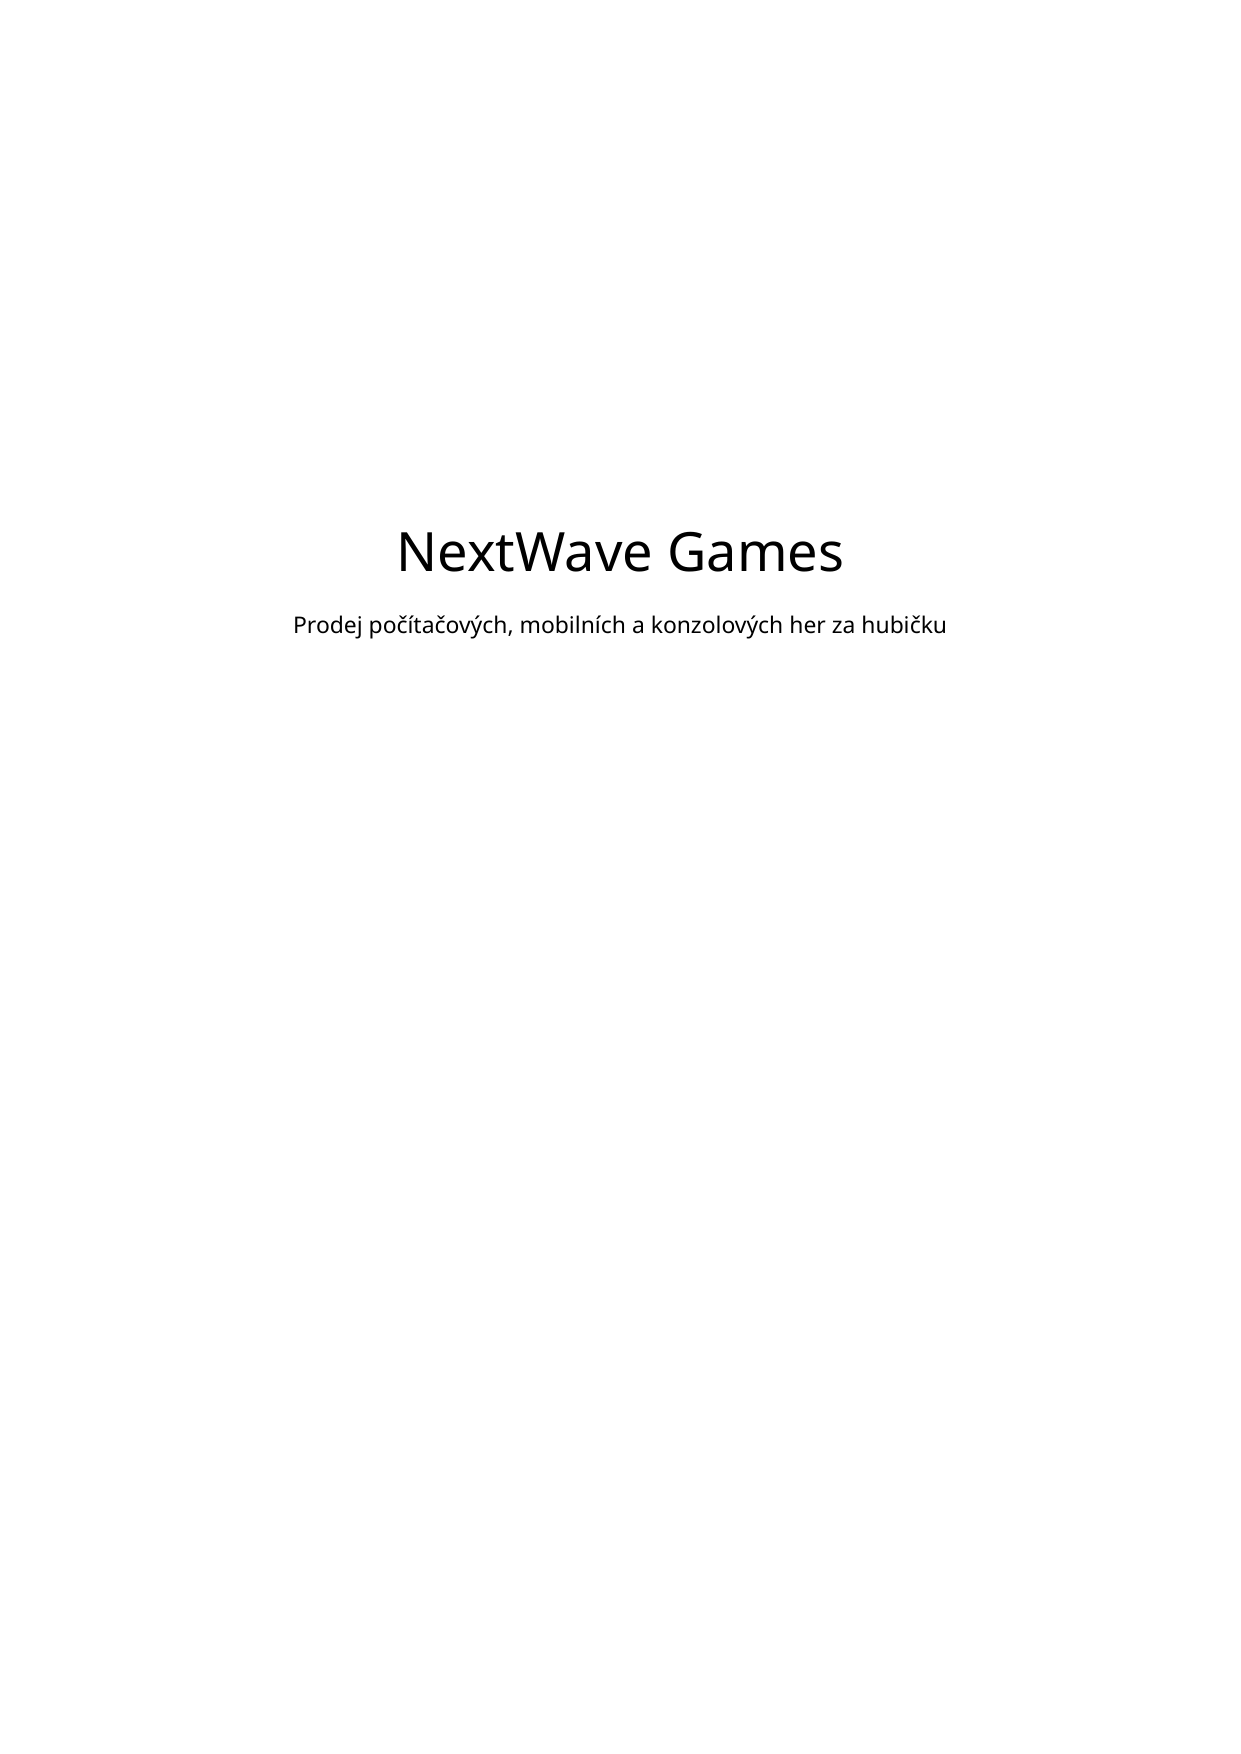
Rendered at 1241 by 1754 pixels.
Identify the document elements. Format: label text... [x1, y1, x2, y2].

text NextWave Games [148, 513, 1093, 587]
text Prodej počítačových, mobilních a konzolových her za hubičku [148, 608, 1093, 640]
